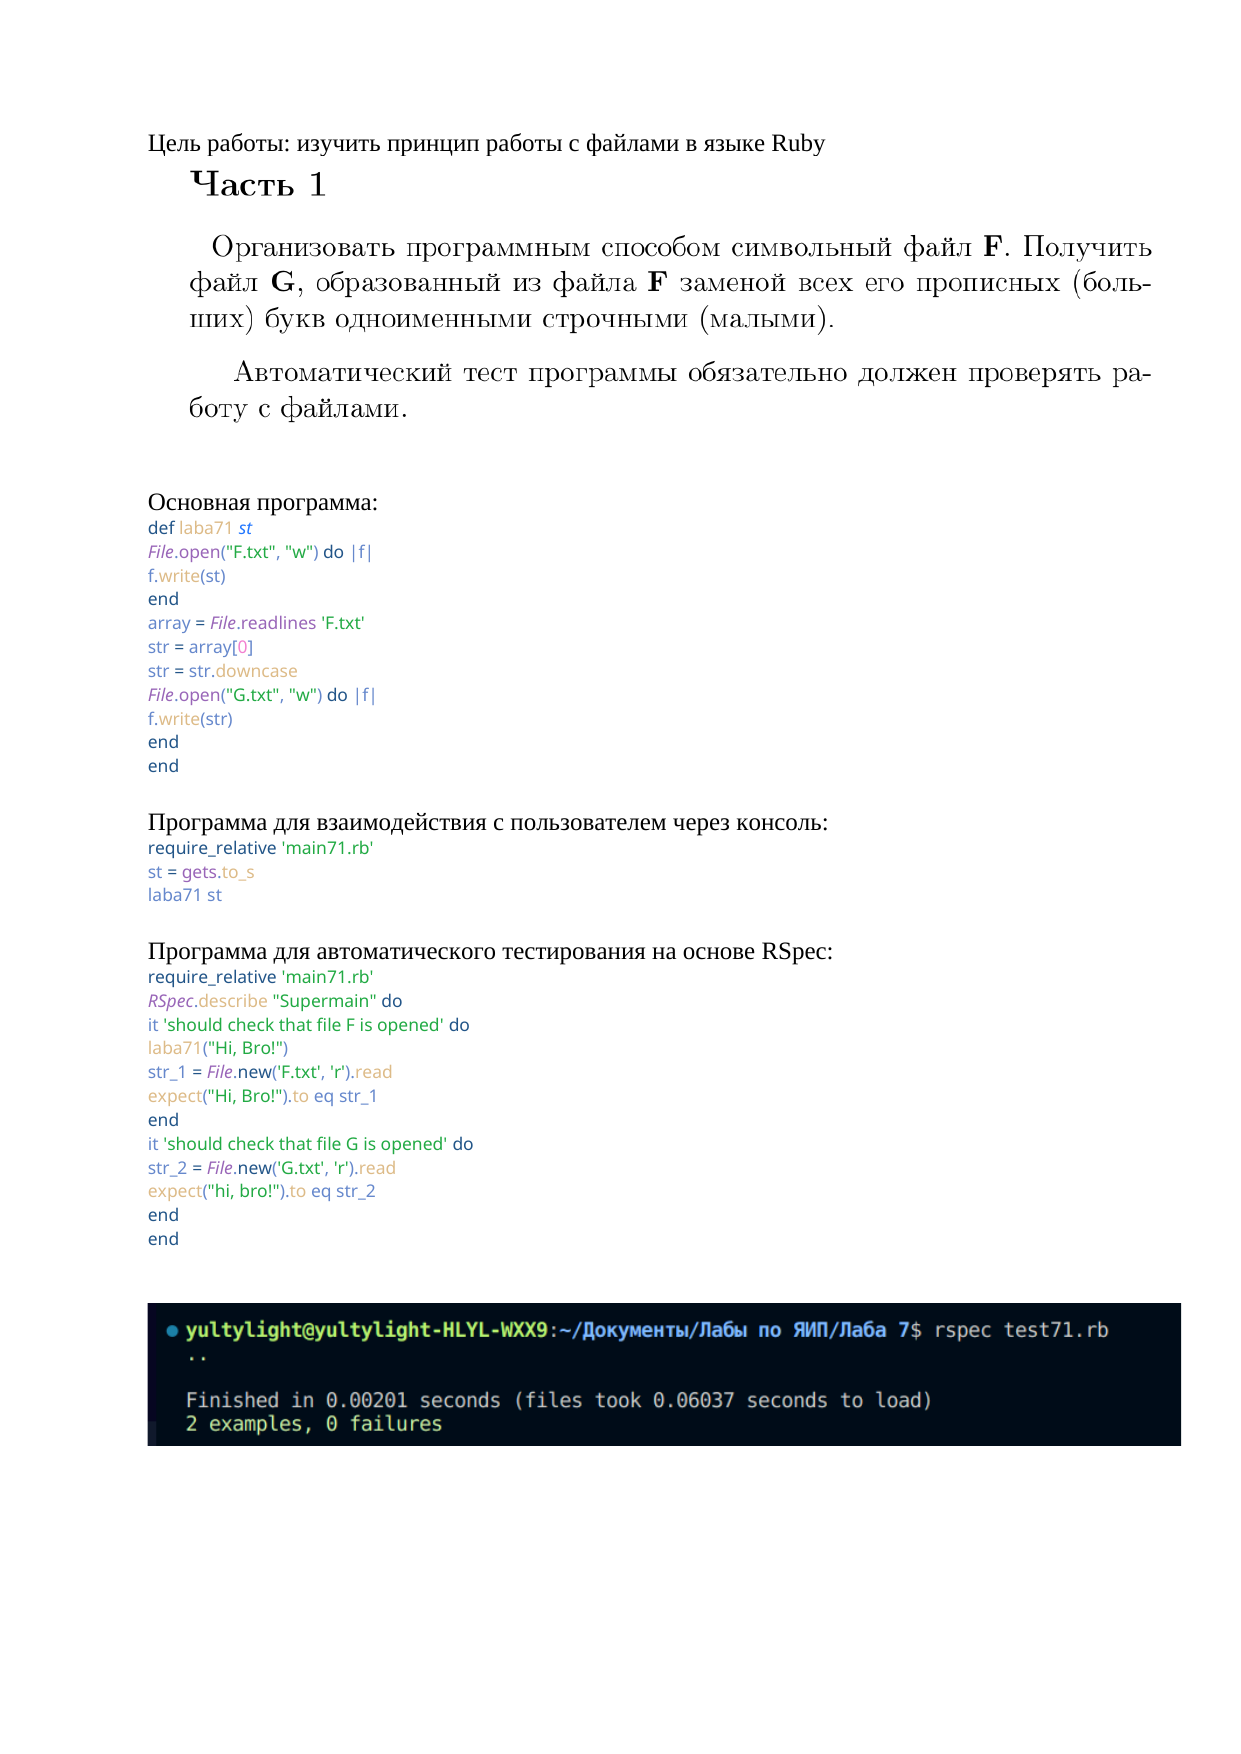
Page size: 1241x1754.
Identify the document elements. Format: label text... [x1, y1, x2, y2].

text end [148, 587, 1181, 611]
text Программа для взаимодействия с пользователем через консоль: [148, 807, 1181, 835]
text end [148, 1203, 1181, 1227]
text Основная программа: [148, 487, 1181, 516]
text expect("hi, bro!").to eq str_2 [148, 1179, 1181, 1203]
text str_2 = File.new('G.txt', 'r').read [148, 1155, 1181, 1179]
text st = gets.to_s [148, 859, 1181, 883]
text require_relative 'main71.rb' [148, 835, 1181, 859]
text File.open("G.txt", "w") do |f| [148, 682, 1181, 706]
text end [148, 1108, 1181, 1131]
text f.write(str) [148, 706, 1181, 730]
text str_1 = File.new('F.txt', 'r').read [148, 1060, 1181, 1084]
text array = File.readlines 'F.txt' [148, 611, 1181, 635]
text end [148, 754, 1181, 778]
text expect("Hi, Bro!").to eq str_1 [148, 1084, 1181, 1108]
text laba71("Hi, Bro!") [148, 1036, 1181, 1060]
text str = str.downcase [148, 659, 1181, 682]
text laba71 st [148, 883, 1181, 907]
text it 'should check that file F is opened' do [148, 1012, 1181, 1036]
text def laba71 st [148, 516, 1181, 539]
text Программа для автоматического тестирования на основе RSpec: [148, 936, 1181, 964]
picture [147, 1303, 1182, 1446]
picture [147, 156, 1182, 458]
text f.write(st) [148, 563, 1181, 587]
text Цель работы: изучить принцип работы с файлами в языке Ruby [148, 128, 1181, 156]
text File.open("F.txt", "w") do |f| [148, 539, 1181, 563]
text it 'should check that file G is opened' do [148, 1131, 1181, 1155]
text RSpec.describe "Supermain" do [148, 988, 1181, 1012]
text end [148, 730, 1181, 754]
text end [148, 1227, 1181, 1251]
text str = array[0] [148, 635, 1181, 659]
text require_relative 'main71.rb' [148, 964, 1181, 988]
